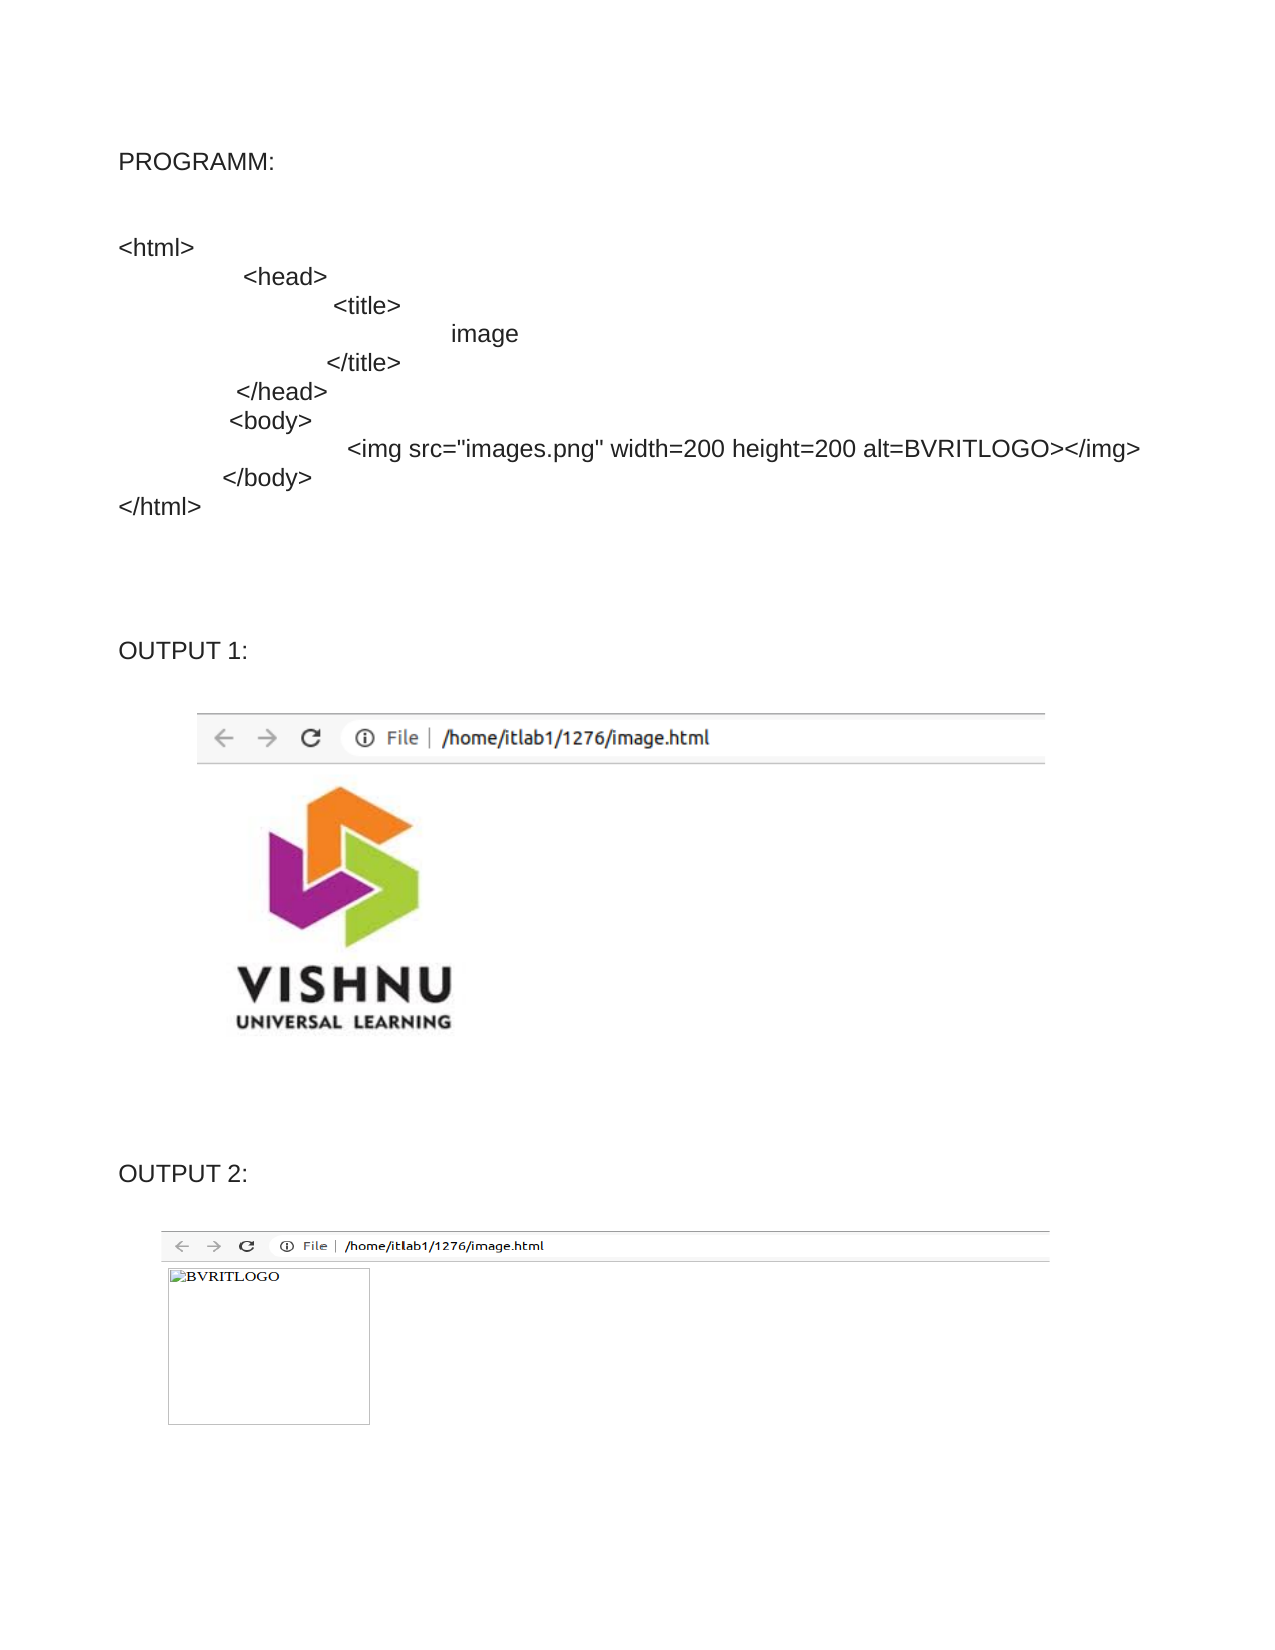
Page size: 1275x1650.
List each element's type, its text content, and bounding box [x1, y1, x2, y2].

picture [197, 713, 1046, 1159]
picture [161, 1231, 1050, 1575]
text OUTPUT 2: [118, 693, 1157, 1188]
text PROGRAMM: [118, 147, 1157, 176]
text </html> [118, 492, 1157, 521]
text OUTPUT 1: [118, 636, 1157, 664]
text <html> <head> <title> image </title> </head> <body> <img src="images.png" width=200 height=200 alt=BVRITLOGO></img> </body> [118, 233, 1157, 492]
